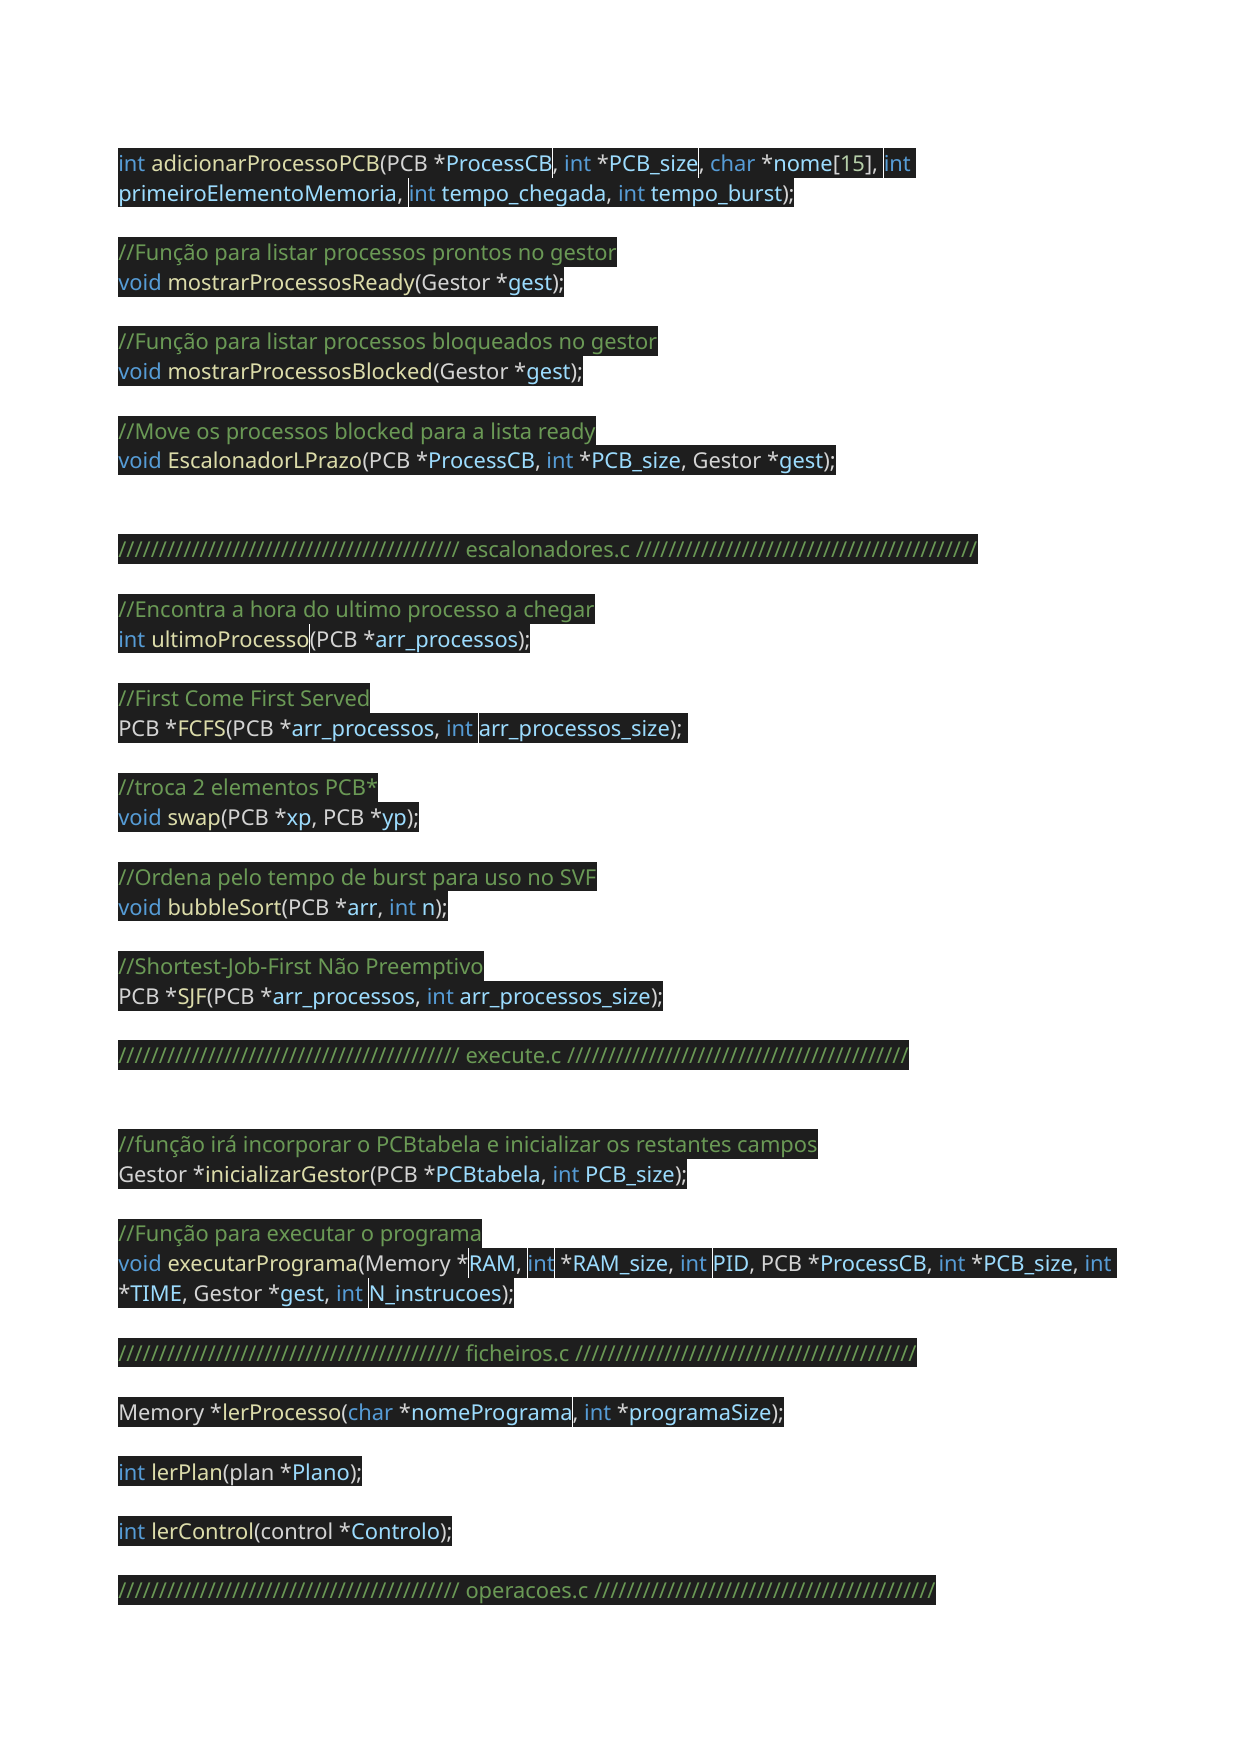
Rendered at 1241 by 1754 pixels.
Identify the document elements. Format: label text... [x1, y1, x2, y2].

text ////////////////////////////////////////// execute.c ////////////////////////////////////////// [118, 1040, 1122, 1070]
text void executarPrograma(Memory *RAM, int *RAM_size, int PID, PCB *ProcessCB, int *PCB_size, int *TIME, Gestor *gest, int N_instrucoes); [118, 1248, 1122, 1308]
text //Move os processos blocked para a lista ready [118, 416, 1122, 445]
text int lerControl(control *Controlo); [118, 1516, 1122, 1546]
text ////////////////////////////////////////// operacoes.c ////////////////////////////////////////// [118, 1575, 1122, 1605]
text //Função para executar o programa [118, 1218, 1122, 1248]
text //Ordena pelo tempo de burst para uso no SVF [118, 862, 1122, 891]
text PCB *SJF(PCB *arr_processos, int arr_processos_size); [118, 981, 1122, 1011]
text //First Come First Served [118, 683, 1122, 713]
text //função irá incorporar o PCBtabela e inicializar os restantes campos [118, 1129, 1122, 1159]
text //Encontra a hora do ultimo processo a chegar [118, 594, 1122, 624]
text ////////////////////////////////////////// escalonadores.c ////////////////////////////////////////// [118, 534, 1122, 564]
text void bubbleSort(PCB *arr, int n); [118, 891, 1122, 921]
text void mostrarProcessosBlocked(Gestor *gest); [118, 356, 1122, 386]
text void EscalonadorLPrazo(PCB *ProcessCB, int *PCB_size, Gestor *gest); [118, 445, 1122, 475]
text int lerPlan(plan *Plano); [118, 1456, 1122, 1486]
text int ultimoProcesso(PCB *arr_processos); [118, 624, 1122, 653]
text Gestor *inicializarGestor(PCB *PCBtabela, int PCB_size); [118, 1159, 1122, 1189]
text ////////////////////////////////////////// ficheiros.c ////////////////////////////////////////// [118, 1337, 1122, 1367]
text void mostrarProcessosReady(Gestor *gest); [118, 267, 1122, 297]
text //Função para listar processos bloqueados no gestor [118, 326, 1122, 356]
text //Shortest-Job-First Não Preemptivo [118, 951, 1122, 981]
text void swap(PCB *xp, PCB *yp); [118, 802, 1122, 832]
text //Função para listar processos prontos no gestor [118, 237, 1122, 267]
text Memory *lerProcesso(char *nomePrograma, int *programaSize); [118, 1397, 1122, 1427]
text //troca 2 elementos PCB* [118, 772, 1122, 802]
text int adicionarProcessoPCB(PCB *ProcessCB, int *PCB_size, char *nome[15], int primeiroElementoMemoria, int tempo_chegada, int tempo_burst); [118, 148, 1122, 207]
text PCB *FCFS(PCB *arr_processos, int arr_processos_size); [118, 713, 1122, 743]
